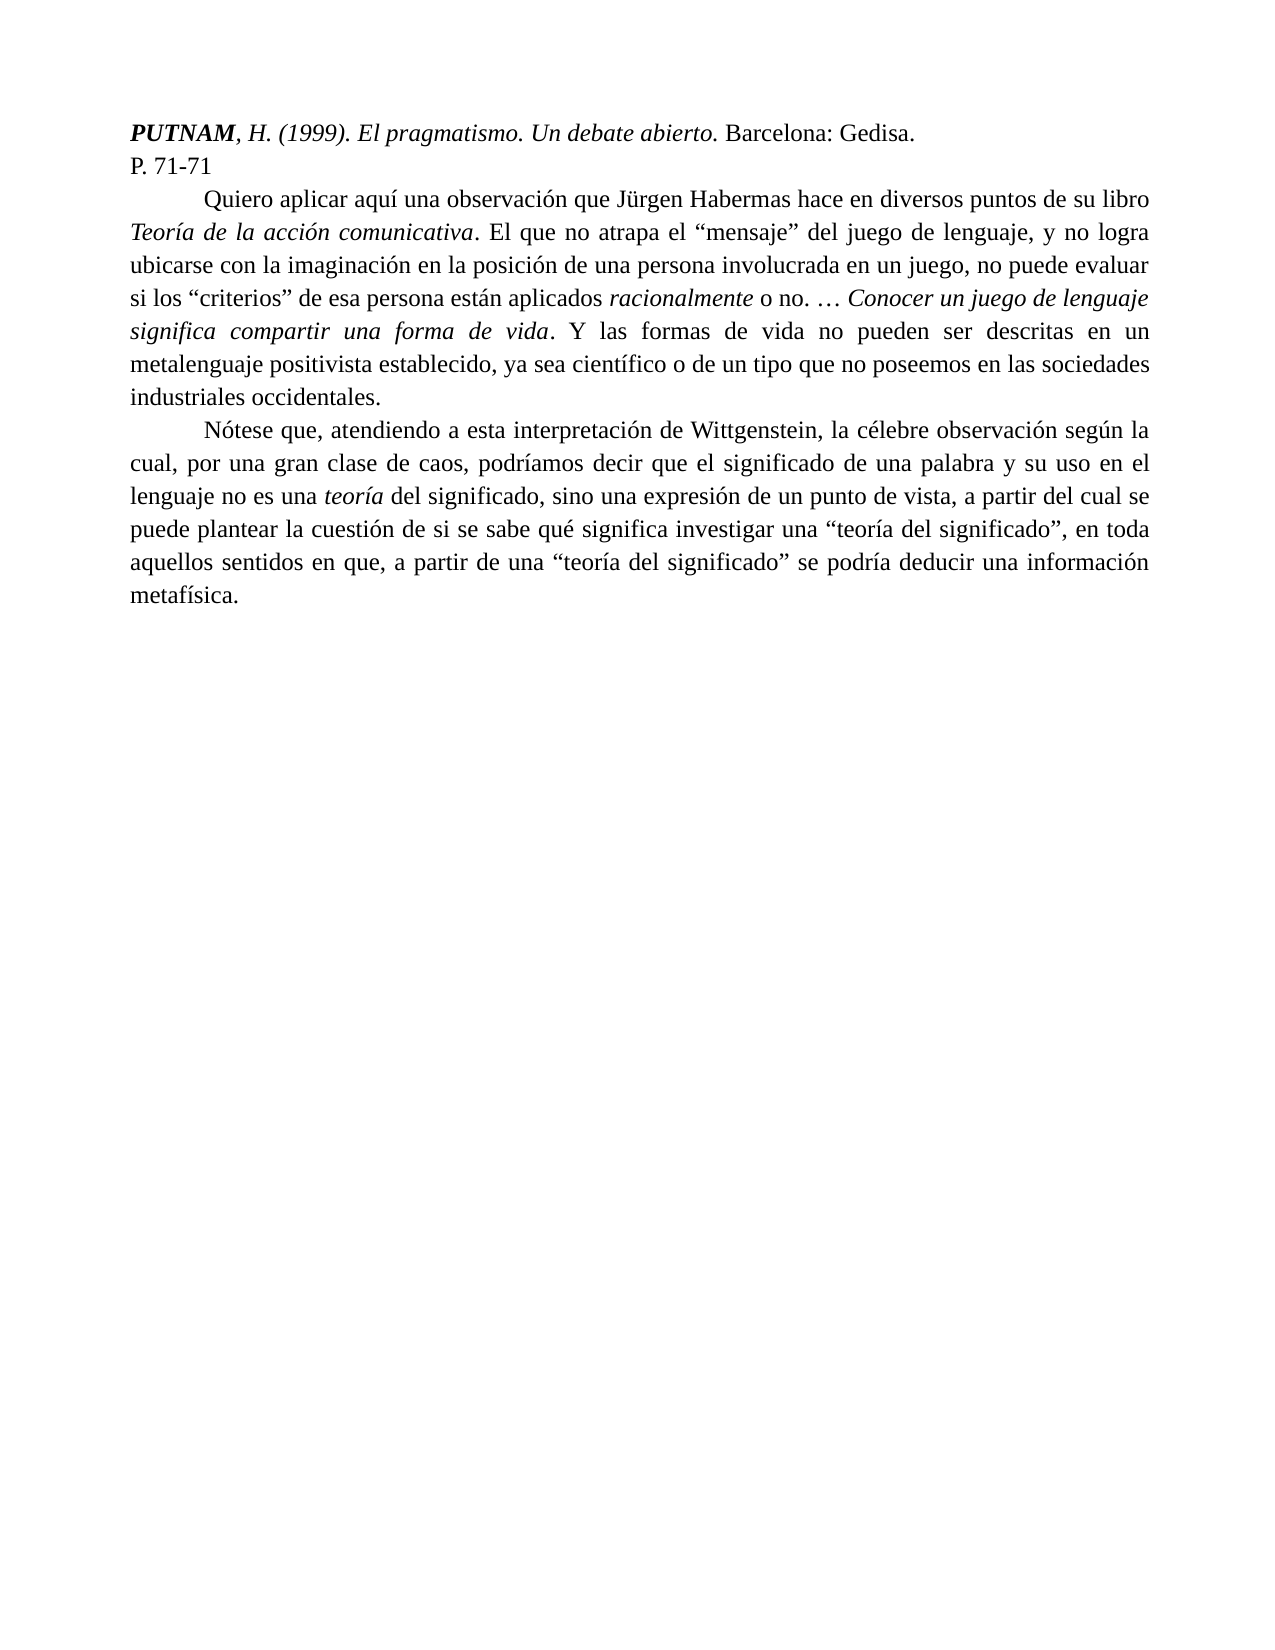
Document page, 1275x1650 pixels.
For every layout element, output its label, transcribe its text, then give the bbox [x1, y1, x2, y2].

text Quiero aplicar aquí una observación que Jürgen Habermas hace en diversos puntos de su libro Teoría de la acción comunicativa. El que no atrapa el “mensaje” del juego de lenguaje, y no logra ubicarse con la imaginación en la posición de una persona involucrada en un juego, no puede evaluar si los “criterios” de esa persona están aplicados racionalmente o no. … Conocer un juego de lenguaje significa compartir una forma de vida. Y las formas de vida no pueden ser descritas en un metalenguaje positivista establecido, ya sea científico o de un tipo que no poseemos en las sociedades industriales occidentales. [130, 184, 1151, 411]
text PUTNAM, H. (1999). El pragmatismo. Un debate abierto. Barcelona: Gedisa. [130, 118, 1151, 147]
text Nótese que, atendiendo a esta interpretación de Wittgenstein, la célebre observación según la cual, por una gran clase de caos, podríamos decir que el significado de una palabra y su uso en el lenguaje no es una teoría del significado, sino una expresión de un punto de vista, a partir del cual se puede plantear la cuestión de si se sabe qué significa investigar una “teoría del significado”, en toda aquellos sentidos en que, a partir de una “teoría del significado” se podría deducir una información metafísica. [130, 415, 1151, 609]
text P. 71-71 [130, 151, 1151, 180]
